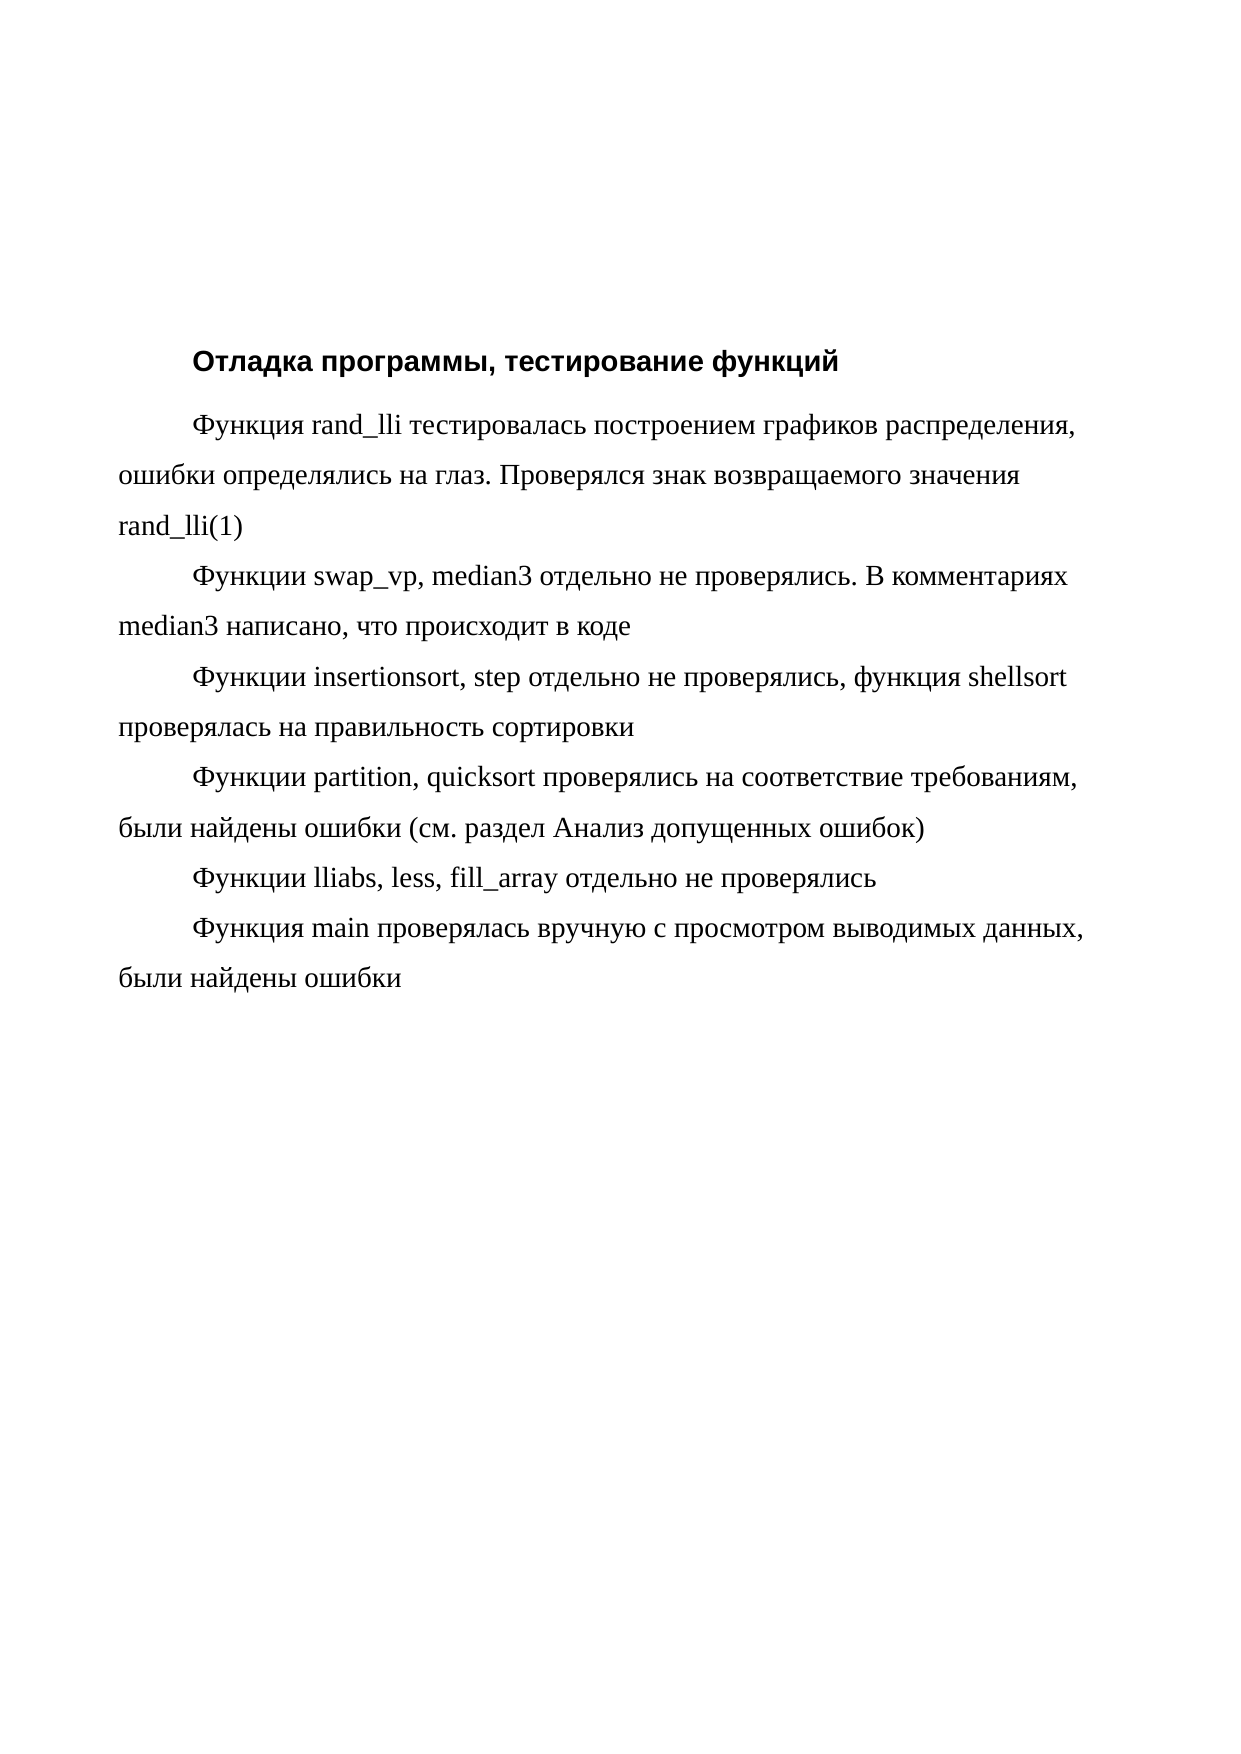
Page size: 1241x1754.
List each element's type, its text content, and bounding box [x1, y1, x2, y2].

text Функция rand_lli тестировалась построением графиков распределения, ошибки определялись на глаз. Проверялся знак возвращаемого значения rand_lli(1) [118, 407, 1122, 541]
text Функции partition, quicksort проверялись на соответствие требованиям, были найдены ошибки (см. раздел Анализ допущенных ошибок) [118, 759, 1122, 843]
text Функции insertionsort, step отдельно не проверялись, функция shellsort проверялась на правильность сортировки [118, 659, 1122, 743]
text Функции swap_vp, median3 отдельно не проверялись. В комментариях median3 написано, что происходит в коде [118, 558, 1122, 642]
text Функции lliabs, less, fill_array отдельно не проверялись [118, 860, 1122, 893]
subtitle Отладка программы, тестирование функций [118, 344, 1122, 378]
text Функция main проверялась вручную с просмотром выводимых данных, были найдены ошибки [118, 910, 1122, 994]
